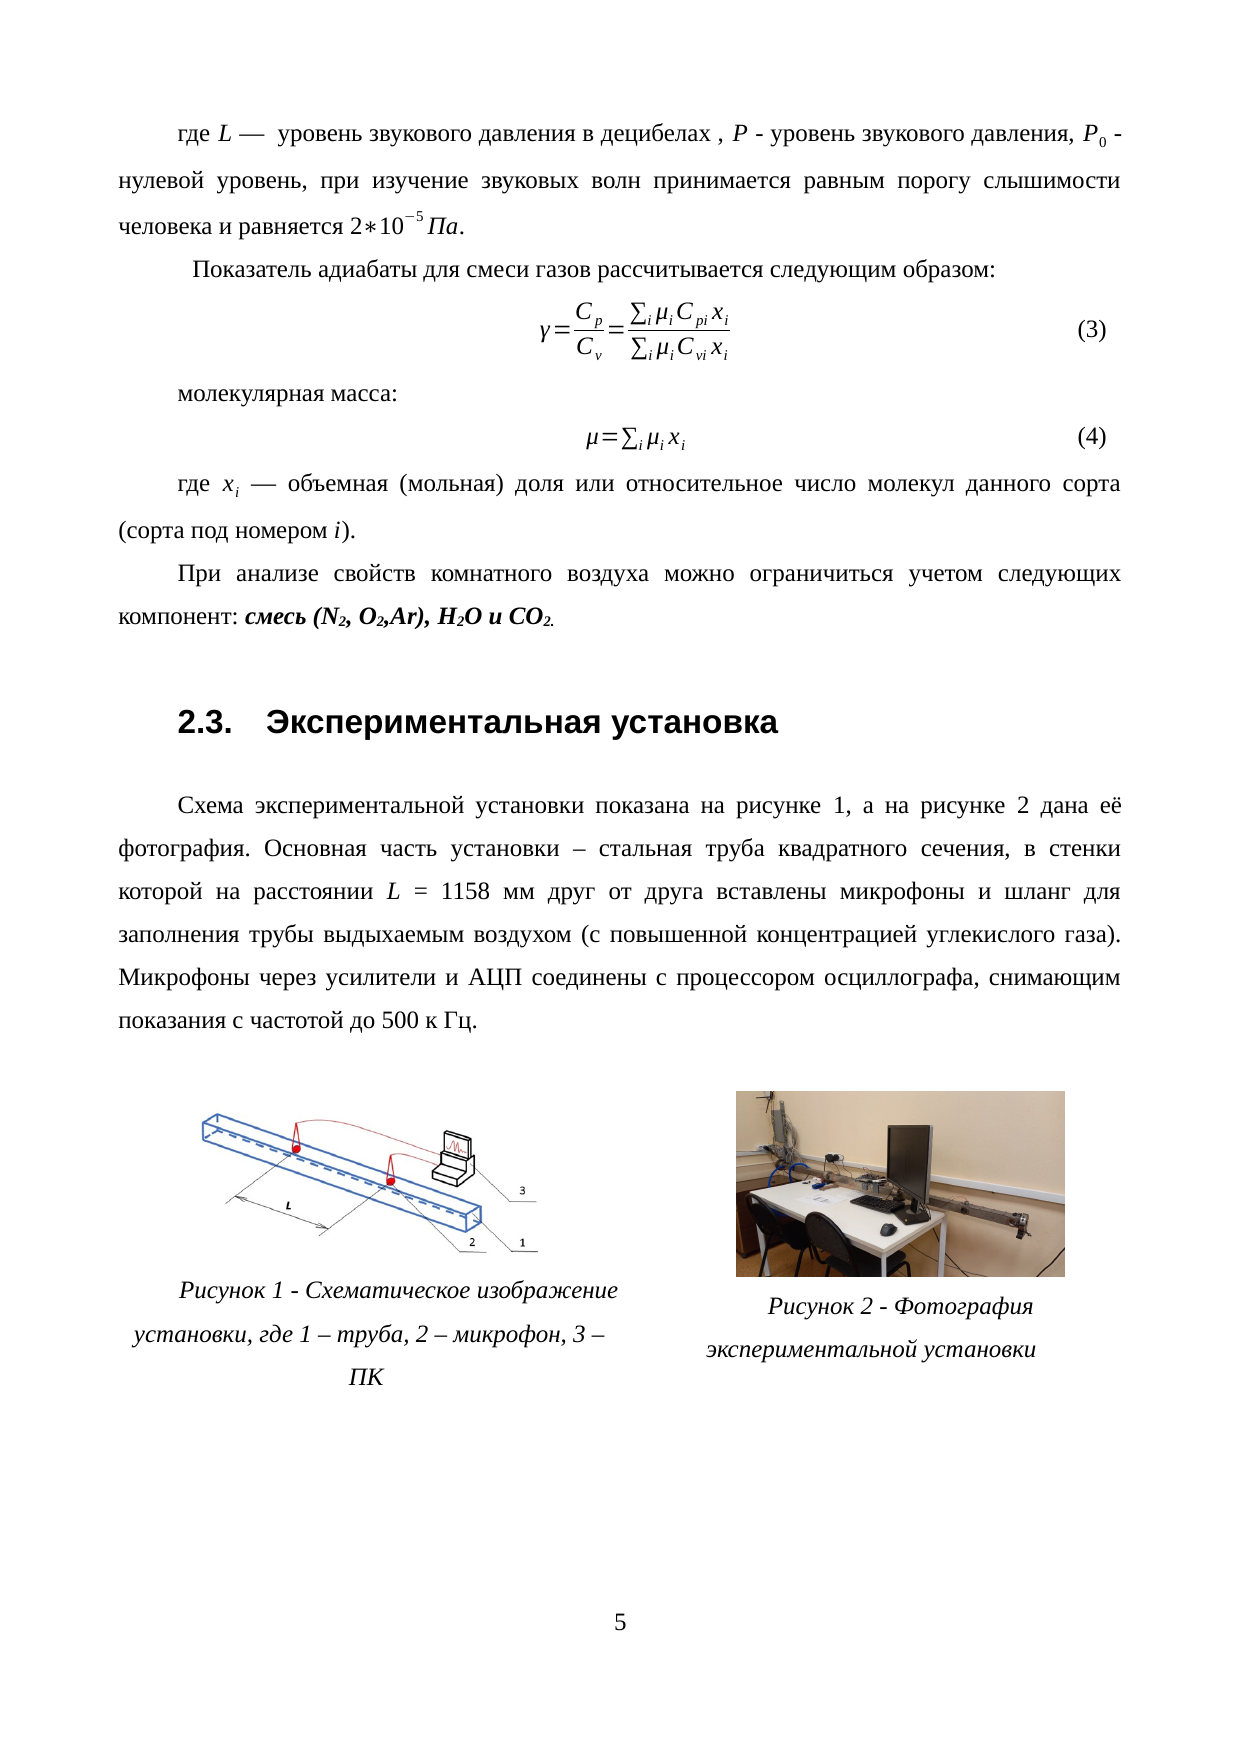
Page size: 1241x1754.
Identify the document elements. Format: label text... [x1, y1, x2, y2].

text Показатель адиабаты для смеси газов рассчитывается следующим образом: [118, 254, 1122, 283]
table_header Рисунок 1 - Схематическое изображение установки, где 1 – труба, 2 – микрофон, 3 – ПК [118, 1092, 620, 1405]
picture [185, 1091, 553, 1262]
text молекулярная масса: [118, 378, 1122, 407]
picture [736, 1091, 1065, 1277]
text (4) [118, 421, 1122, 454]
text При анализе свойств комнатного воздуха можно ограничиться учетом следующих компонент: смесь (N2, O2,Ar), H2О и CO2. [118, 558, 1122, 630]
subtitle Экспериментальная установка [118, 703, 1122, 741]
text (3) [118, 297, 1122, 364]
text где — объемная (мольная) доля или относительное число молекул данного сорта (сорта под номером ). [118, 468, 1122, 544]
text Схема экспериментальной установки показана на рисунке 1, а на рисунке 2 дана её фотография. Основная часть установки – стальная труба квадратного сечения, в стенки которой на расстоянии L = 1158 мм друг от друга вставлены микрофоны и шланг для заполнения трубы выдыхаемым воздухом (с повышенной концентрацией углекислого газа). Микрофоны через усилители и АЦП соединены с процессором осциллографа, снимающим показания с частотой до 500 к Гц. [118, 790, 1122, 1034]
table_header Рисунок 2 - Фотография экспериментальной установки [620, 1092, 1122, 1405]
text где — уровень звукового давления в децибелах , - уровень звукового давления, - нулевой уровень, при изучение звуковых волн принимается равным порогу слышимости человека и равняется . [118, 118, 1122, 239]
